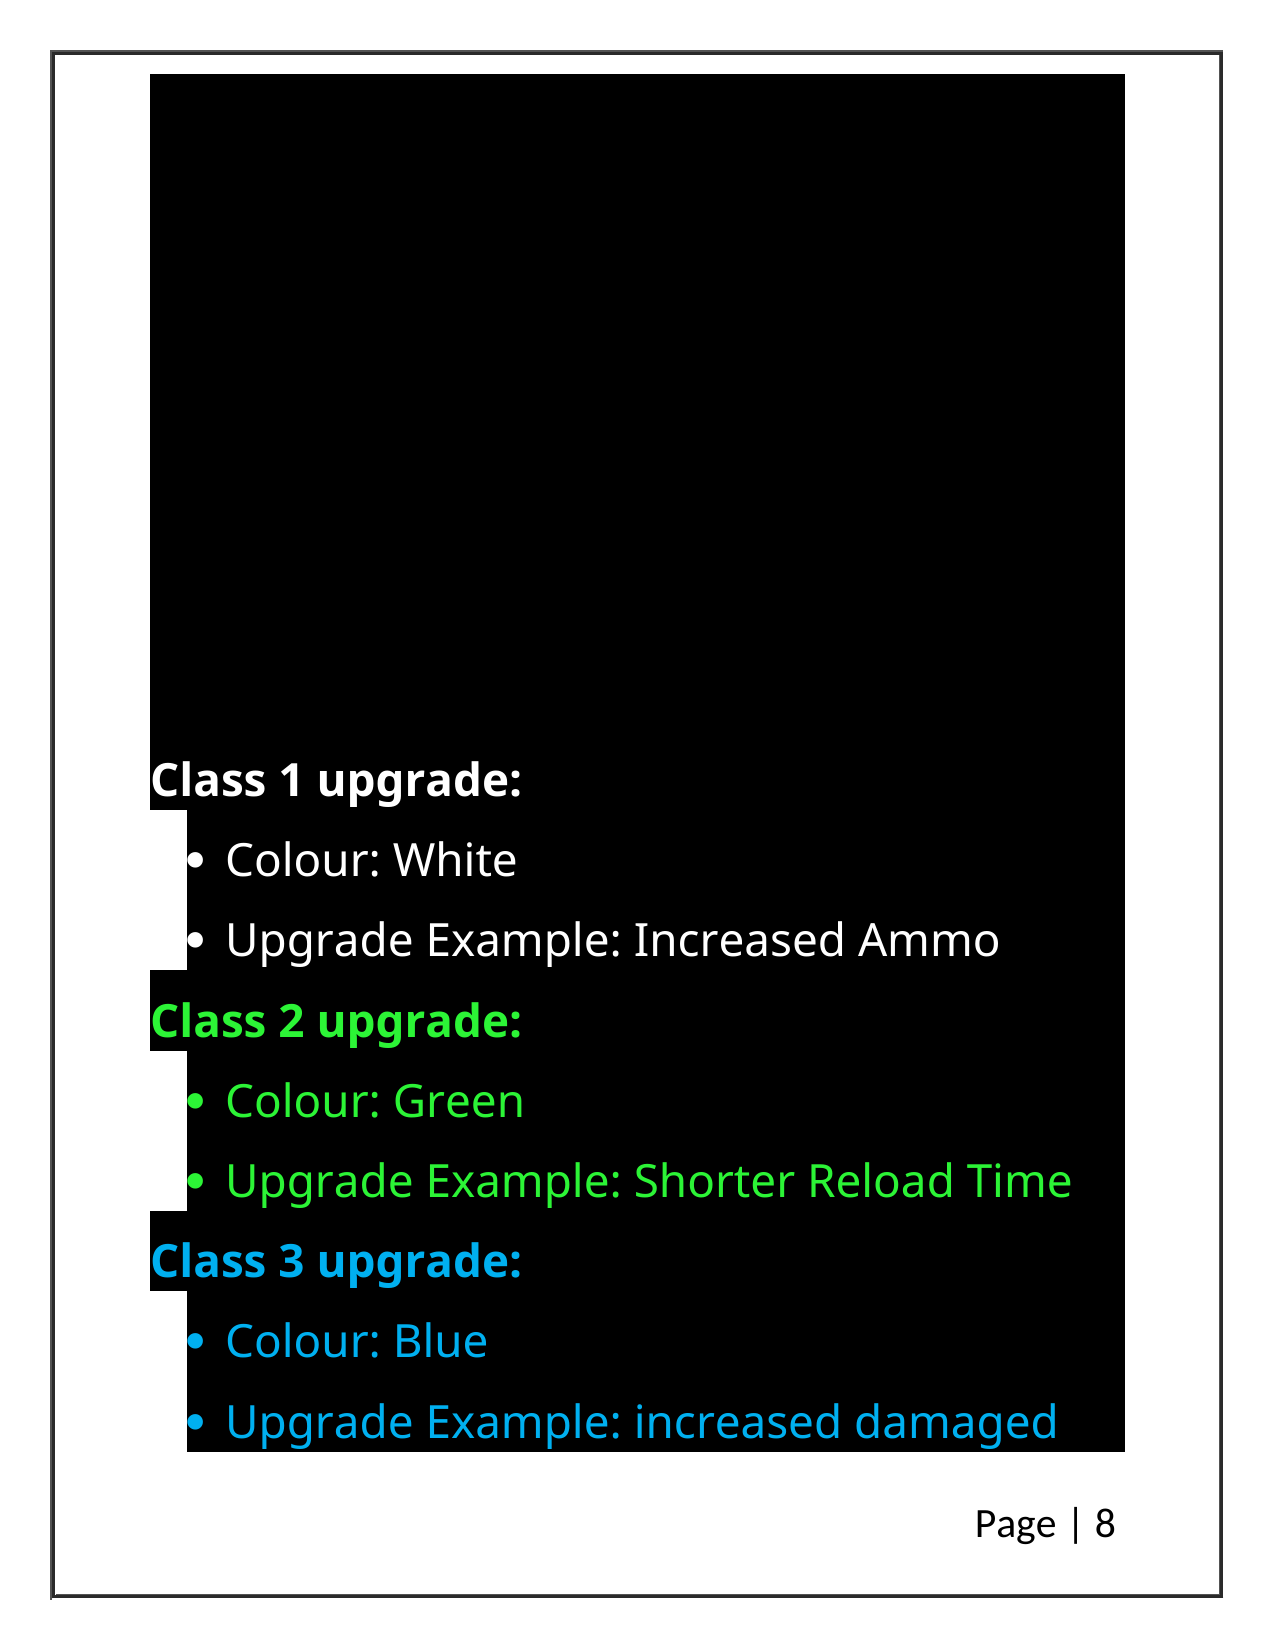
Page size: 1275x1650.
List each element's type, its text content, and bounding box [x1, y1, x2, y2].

text Class 1 upgrade: [150, 747, 1125, 810]
list Upgrade Example: increased damaged [187, 1389, 1125, 1452]
list Upgrade Example: Shorter Reload Time [187, 1148, 1125, 1211]
text become more powerful by adding attachments and varied buffs. [150, 74, 1125, 200]
text Class 3 upgrade: [150, 1229, 1125, 1291]
list Colour: Green [187, 1068, 1125, 1131]
list Colour: Blue [187, 1309, 1125, 1371]
text Class 2 upgrade: [150, 988, 1125, 1051]
text Upgrade classification system [150, 522, 1125, 729]
list Upgrade Example: Increased Ammo [187, 908, 1125, 970]
list Colour: White [187, 828, 1125, 890]
